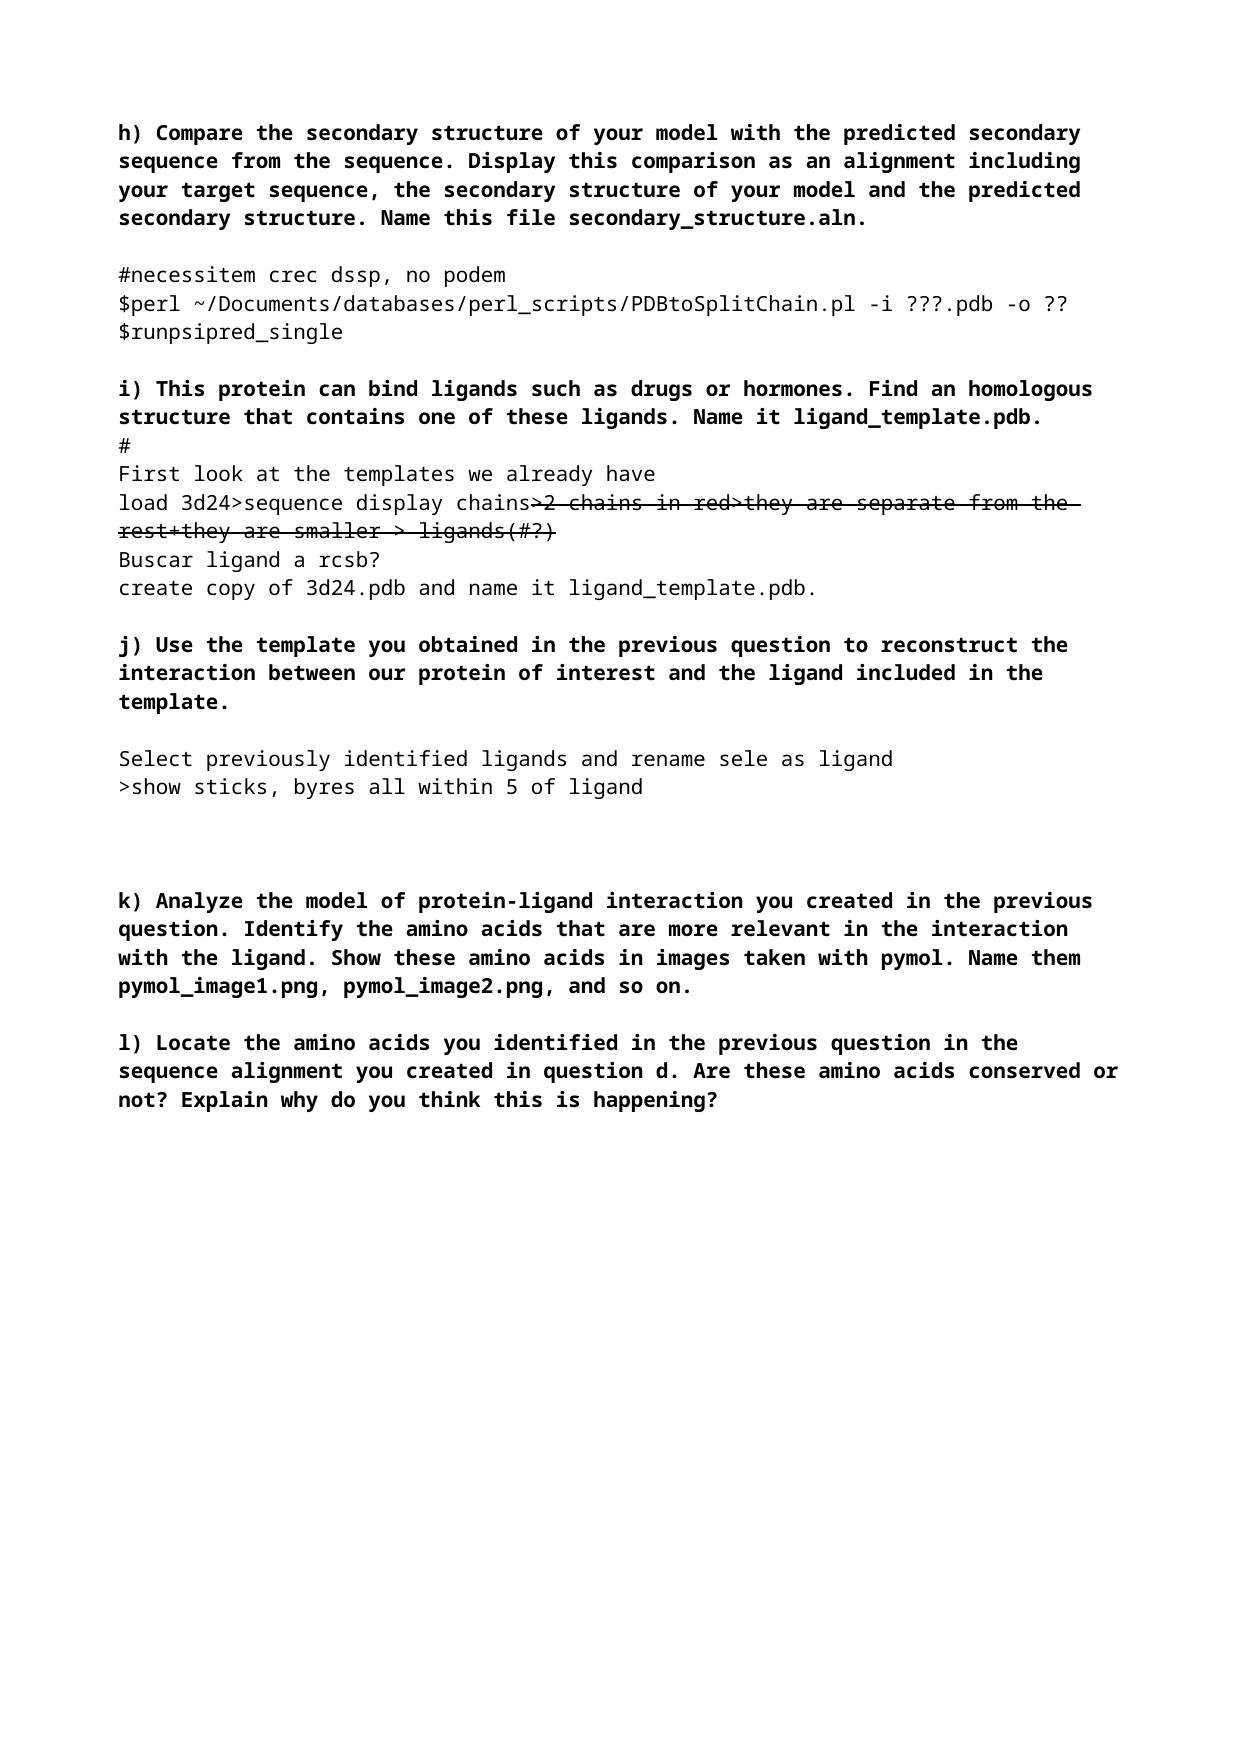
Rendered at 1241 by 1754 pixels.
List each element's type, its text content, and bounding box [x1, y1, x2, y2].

text k) Analyze the model of protein-ligand interaction you created in the previous question. Identify the amino acids that are more relevant in the interaction with the ligand. Show these amino acids in images taken with pymol. Name them pymol_image1.png, pymol_image2.png, and so on. [118, 886, 1122, 1000]
text j) Use the template you obtained in the previous question to reconstruct the interaction between our protein of interest and the ligand included in the template. [118, 630, 1122, 715]
text $runpsipred_single [118, 317, 1122, 346]
text First look at the templates we already have [118, 459, 1122, 488]
text i) This protein can bind ligands such as drugs or hormones. Find an homologous structure that contains one of these ligands. Name it ligand_template.pdb. [118, 374, 1122, 431]
text $perl ~/Documents/databases/perl_scripts/PDBtoSplitChain.pl -i ???.pdb -o ?? [118, 289, 1122, 317]
text # [118, 431, 1122, 459]
text #necessitem crec dssp, no podem [118, 260, 1122, 289]
text h) Compare the secondary structure of your model with the predicted secondary sequence from the sequence. Display this comparison as an alignment including your target sequence, the secondary structure of your model and the predicted secondary structure. Name this file secondary_structure.aln. [118, 118, 1122, 232]
text create copy of 3d24.pdb and name it ligand_template.pdb. [118, 573, 1122, 602]
text l) Locate the amino acids you identified in the previous question in the sequence alignment you created in question d. Are these amino acids conserved or not? Explain why do you think this is happening? [118, 1028, 1122, 1113]
text >show sticks, byres all within 5 of ligand [118, 772, 1122, 801]
text Buscar ligand a rcsb? [118, 545, 1122, 573]
text load 3d24>sequence display chains>2 chains in red>they are separate from the rest+they are smaller > ligands(#?) [118, 488, 1122, 545]
text Select previously identified ligands and rename sele as ligand [118, 744, 1122, 772]
